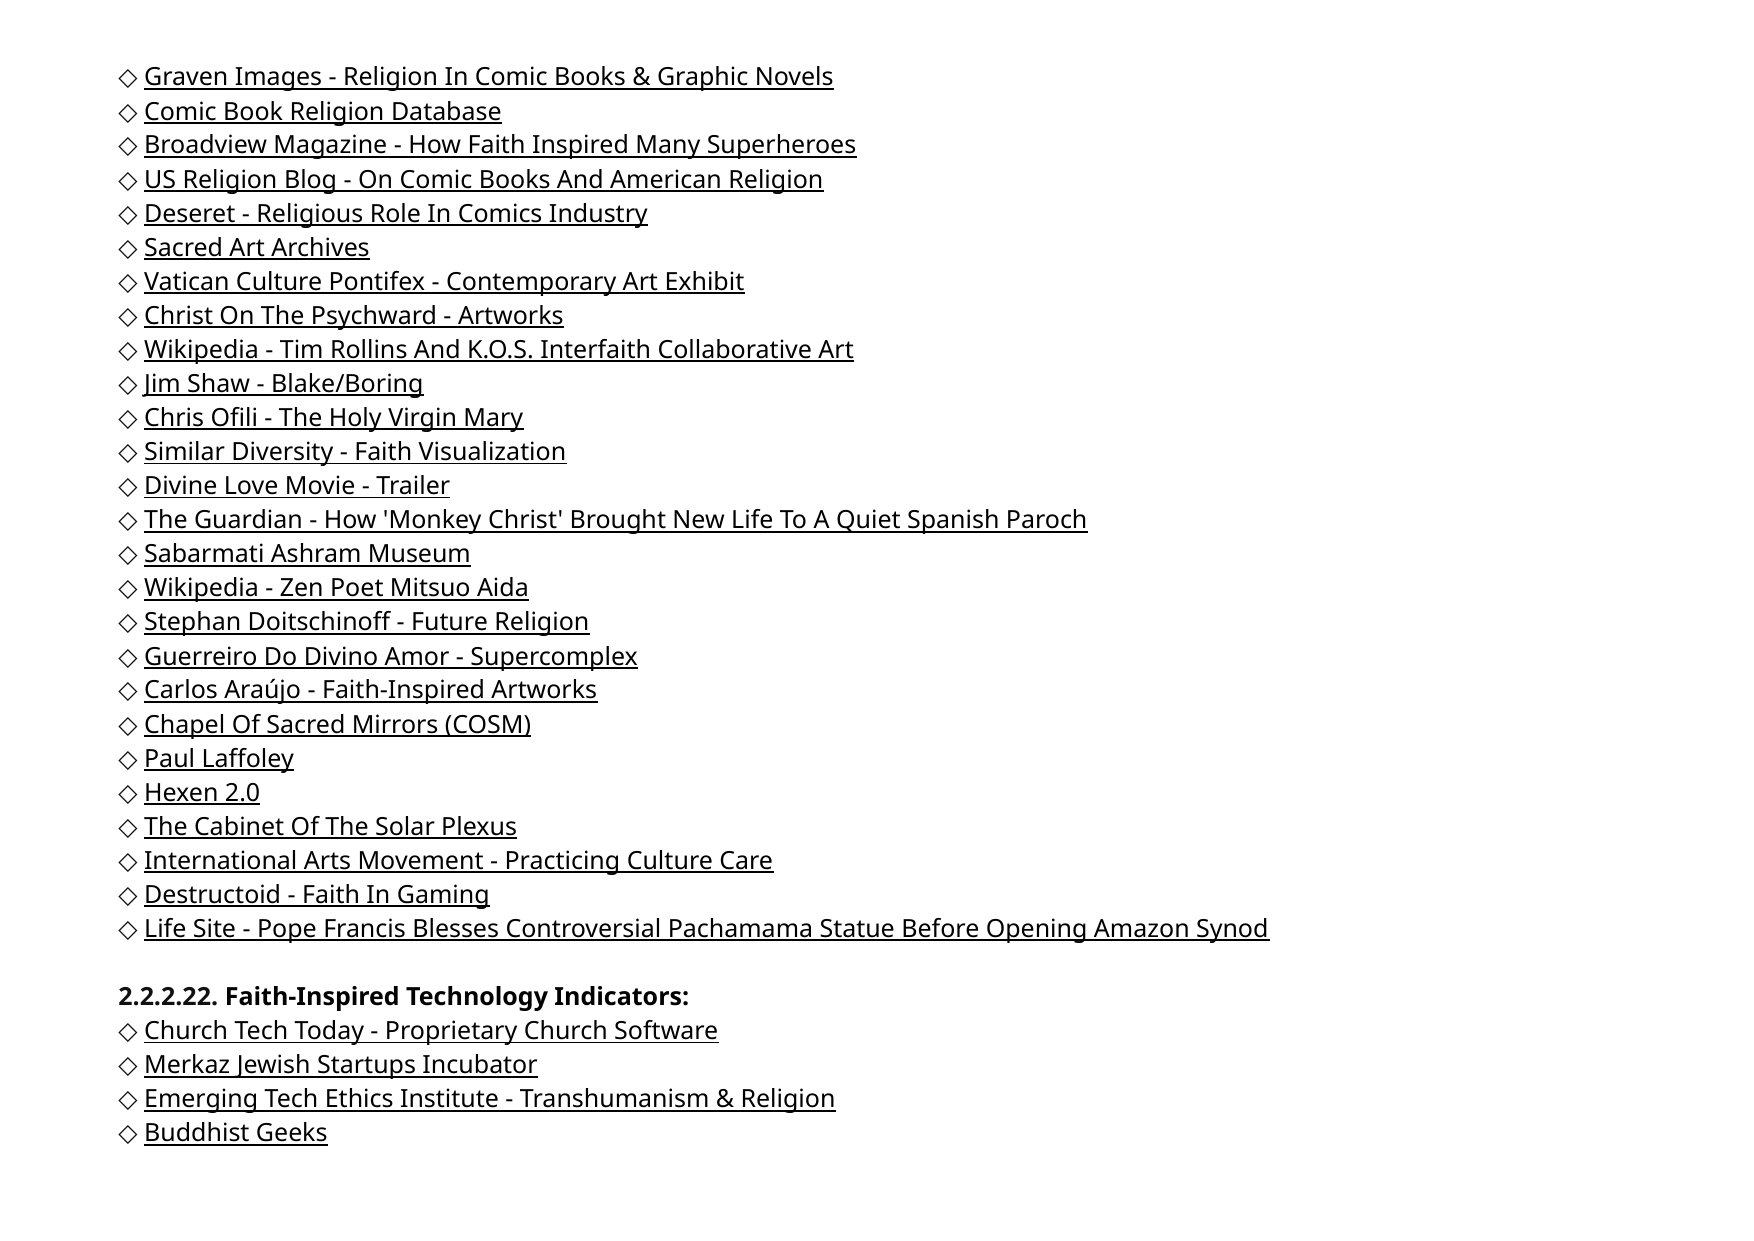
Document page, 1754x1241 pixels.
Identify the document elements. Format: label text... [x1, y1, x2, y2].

text ◇ Christ On The Psychward - Artworks [118, 297, 1695, 332]
text ◇ Jim Shaw - Blake/Boring [118, 366, 1695, 400]
text ◇ International Arts Movement - Practicing Culture Care [118, 842, 1695, 877]
text ◇ Emerging Tech Ethics Institute - Transhumanism & Religion [118, 1081, 1695, 1115]
text ◇ Chris Ofili - The Holy Virgin Mary [118, 400, 1695, 434]
text ◇ Guerreiro Do Divino Amor - Supercomplex [118, 638, 1695, 672]
text ◇ Sabarmati Ashram Museum [118, 536, 1695, 570]
text ◇ Broadview Magazine - How Faith Inspired Many Superheroes [118, 127, 1695, 161]
text ◇ Similar Diversity - Faith Visualization [118, 434, 1695, 468]
text ◇ Comic Book Religion Database [118, 93, 1695, 127]
text ◇ US Religion Blog - On Comic Books And American Religion [118, 161, 1695, 195]
text ◇ Stephan Doitschinoff - Future Religion [118, 604, 1695, 638]
text ◇ Buddhist Geeks [118, 1115, 1695, 1149]
text ◇ Sacred Art Archives [118, 229, 1695, 263]
text ◇ The Guardian - How 'Monkey Christ' Brought New Life To A Quiet Spanish Paroch [118, 502, 1695, 536]
text ◇ The Cabinet Of The Solar Plexus [118, 808, 1695, 842]
text ◇ Divine Love Movie - Trailer [118, 468, 1695, 502]
text ◇ Graven Images - Religion In Comic Books & Graphic Novels [118, 59, 1695, 93]
text ◇ Chapel Of Sacred Mirrors (COSM) [118, 706, 1695, 740]
text ◇ Church Tech Today - Proprietary Church Software [118, 1013, 1695, 1047]
text ◇ Wikipedia - Tim Rollins And K.O.S. Interfaith Collaborative Art [118, 332, 1695, 366]
text ◇ Life Site - Pope Francis Blesses Controversial Pachamama Statue Before Opening Amazon Synod [118, 911, 1695, 945]
text 2.2.2.22. Faith-Inspired Technology Indicators: [118, 979, 1695, 1013]
text ◇ Destructoid - Faith In Gaming [118, 877, 1695, 911]
text ◇ Deseret - Religious Role In Comics Industry [118, 195, 1695, 229]
text ◇ Hexen 2.0 [118, 774, 1695, 808]
text ◇ Wikipedia - Zen Poet Mitsuo Aida [118, 570, 1695, 604]
text ◇ Carlos Araújo - Faith-Inspired Artworks [118, 672, 1695, 706]
text ◇ Merkaz Jewish Startups Incubator [118, 1047, 1695, 1081]
text ◇ Paul Laffoley [118, 740, 1695, 774]
text ◇ Vatican Culture Pontifex - Contemporary Art Exhibit [118, 263, 1695, 297]
